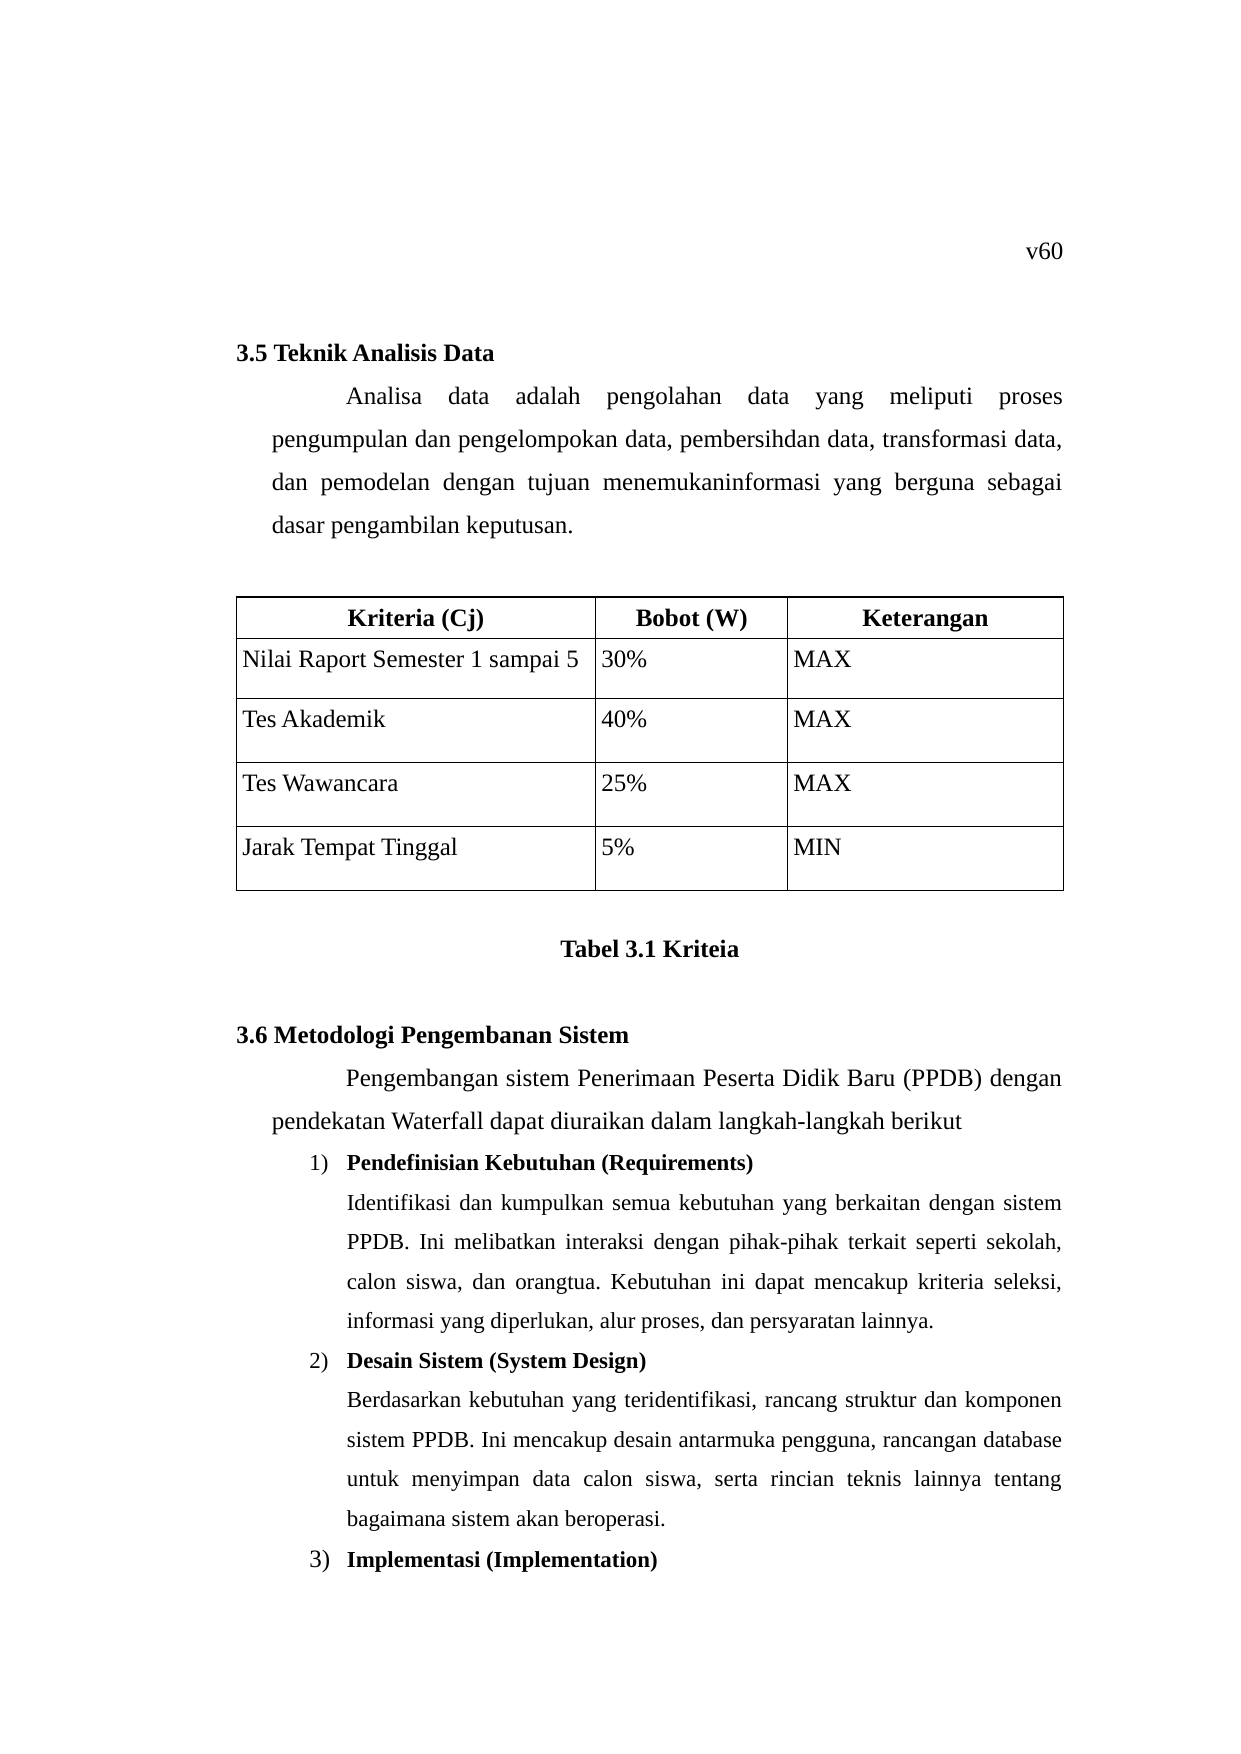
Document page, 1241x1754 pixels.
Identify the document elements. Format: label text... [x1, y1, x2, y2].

table_cell MAX [788, 639, 1063, 698]
list Berdasarkan kebutuhan yang teridentifikasi, rancang struktur dan komponen sistem PPDB. Ini mencakup desain antarmuka pengguna, rancangan database untuk menyimpan data calon siswa, serta rincian teknis lainnya tentang bagaimana sistem akan beroperasi. [309, 1386, 1063, 1531]
table_cell MAX [788, 763, 1063, 826]
subtitle 3.5 Teknik Analisis Data [236, 338, 1063, 366]
table_cell Nilai Raport Semester 1 sampai 5 [237, 639, 595, 698]
list Implementasi (Implementation) [309, 1544, 1063, 1573]
table_header Keterangan [788, 598, 1063, 638]
table_cell 40% [596, 699, 787, 762]
table_cell Tes Wawancara [237, 763, 595, 826]
list Identifikasi dan kumpulkan semua kebutuhan yang berkaitan dengan sistem PPDB. Ini melibatkan interaksi dengan pihak-pihak terkait seperti sekolah, calon siswa, dan orangtua. Kebutuhan ini dapat mencakup kriteria seleksi, informasi yang diperlukan, alur proses, dan persyaratan lainnya. [309, 1189, 1063, 1334]
table_cell 25% [596, 763, 787, 826]
text 3.6 Metodologi Pengembanan Sistem [236, 1020, 1063, 1049]
table_cell MAX [788, 699, 1063, 762]
text Pengembangan sistem Penerimaan Peserta Didik Baru (PPDB) dengan pendekatan Waterfall dapat diuraikan dalam langkah-langkah berikut [272, 1063, 1063, 1135]
text Tabel 3.1 Kriteia [236, 934, 1063, 962]
table_cell 5% [596, 827, 787, 889]
table_cell 30% [596, 639, 787, 698]
table_header Kriteria (Cj) [237, 598, 595, 638]
text Analisa data adalah pengolahan data yang meliputi proses pengumpulan dan pengelompokan data, pembersihdan data, transformasi data, dan pemodelan dengan tujuan menemukaninformasi yang berguna sebagai dasar pengambilan keputusan. [272, 381, 1063, 539]
list Desain Sistem (System Design) [309, 1347, 1063, 1373]
table_header Bobot (W) [596, 598, 787, 638]
table_cell MIN [788, 827, 1063, 889]
table_cell Jarak Tempat Tinggal [237, 827, 595, 889]
list Pendefinisian Kebutuhan (Requirements) [309, 1149, 1063, 1176]
table_cell Tes Akademik [237, 699, 595, 762]
